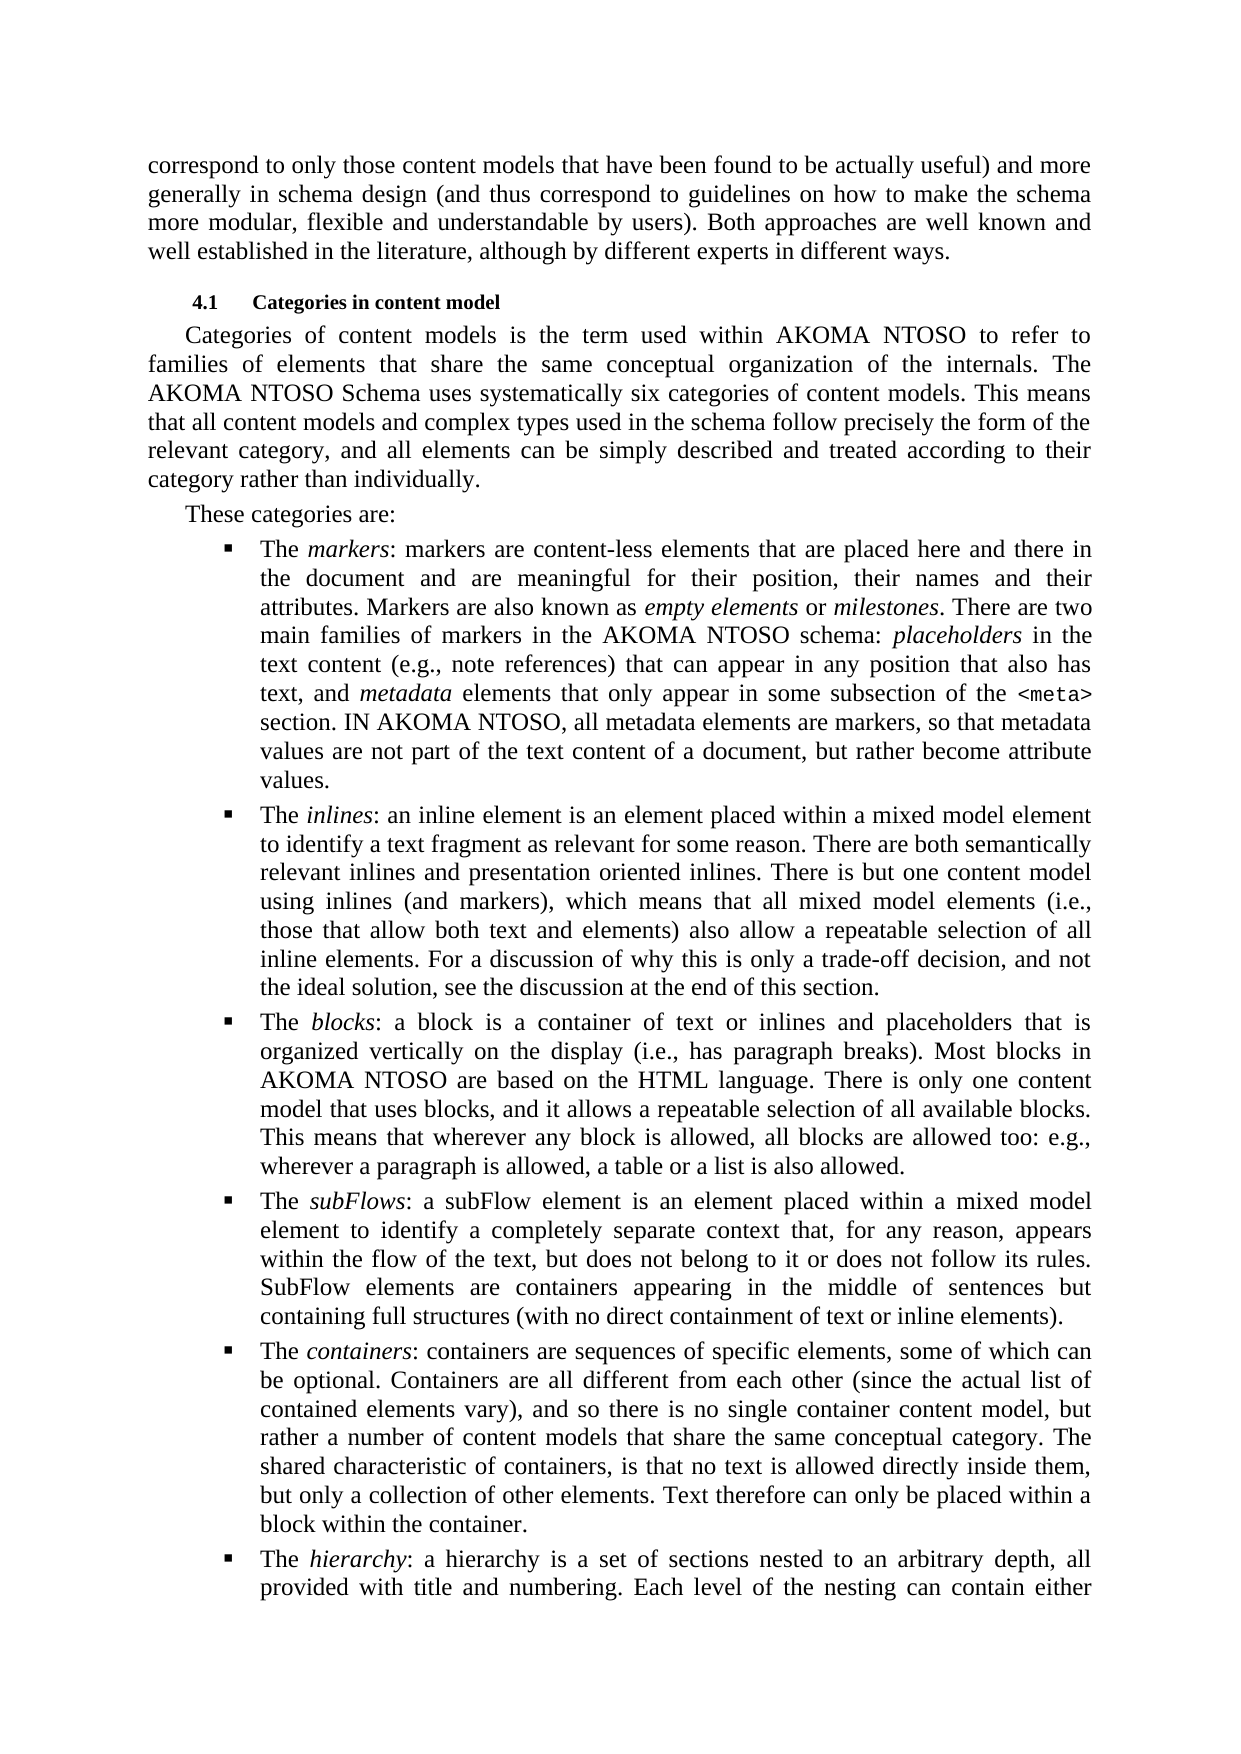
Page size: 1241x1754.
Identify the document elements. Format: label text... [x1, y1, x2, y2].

text Categories of content models is the term used within AKOMA NTOSO to refer to families of elements that share the same conceptual organization of the internals. The AKOMA NTOSO Schema uses systematically six categories of content models. This means that all content models and complex types used in the schema follow precisely the form of the relevant category, and all elements can be simply described and treated according to their category rather than individually. [148, 320, 1092, 493]
list The inlines: an inline element is an element placed within a mixed model element to identify a text fragment as relevant for some reason. There are both semantically relevant inlines and presentation oriented inlines. There is but one content model using inlines (and markers), which means that all mixed model elements (i.e., those that allow both text and elements) also allow a repeatable selection of all inline elements. For a discussion of why this is only a trade-off decision, and not the ideal solution, see the discussion at the end of this section. [222, 800, 1092, 1001]
list The markers: markers are content-less elements that are placed here and there in the document and are meaningful for their position, their names and their attributes. Markers are also known as empty elements or milestones. There are two main families of markers in the AKOMA NTOSO schema: placeholders in the text content (e.g., note references) that can appear in any position that also has text, and metadata elements that only appear in some subsection of the <meta> section. IN AKOMA NTOSO, all metadata elements are markers, so that metadata values are not part of the text content of a document, but rather become attribute values. [222, 534, 1092, 794]
list The containers: containers are sequences of specific elements, some of which can be optional. Containers are all different from each other (since the actual list of contained elements vary), and so there is no single container content model, but rather a number of content models that share the same conceptual category. The shared characteristic of containers, is that no text is allowed directly inside them, but only a collection of other elements. Text therefore can only be placed within a block within the container. [222, 1336, 1092, 1537]
list The hierarchy: a hierarchy is a set of sections nested to an arbitrary depth, all provided with title and numbering. Each level of the nesting can contain either [222, 1544, 1092, 1601]
list The subFlows: a subFlow element is an element placed within a mixed model element to identify a completely separate context that, for any reason, appears within the flow of the text, but does not belong to it or does not follow its rules. SubFlow elements are containers appearing in the middle of sentences but containing full structures (with no direct containment of text or inline elements). [222, 1186, 1092, 1330]
text correspond to only those content models that have been found to be actually useful) and more generally in schema design (and thus correspond to guidelines on how to make the schema more modular, flexible and understandable by users). Both approaches are well known and well established in the literature, although by different experts in different ways. [148, 150, 1092, 265]
text These categories are: [148, 499, 1092, 528]
subtitle Categories in content model [192, 290, 1092, 314]
list The blocks: a block is a container of text or inlines and placeholders that is organized vertically on the display (i.e., has paragraph breaks). Most blocks in AKOMA NTOSO are based on the HTML language. There is only one content model that uses blocks, and it allows a repeatable selection of all available blocks. This means that wherever any block is allowed, all blocks are allowed too: e.g., wherever a paragraph is allowed, a table or a list is also allowed. [222, 1007, 1092, 1180]
